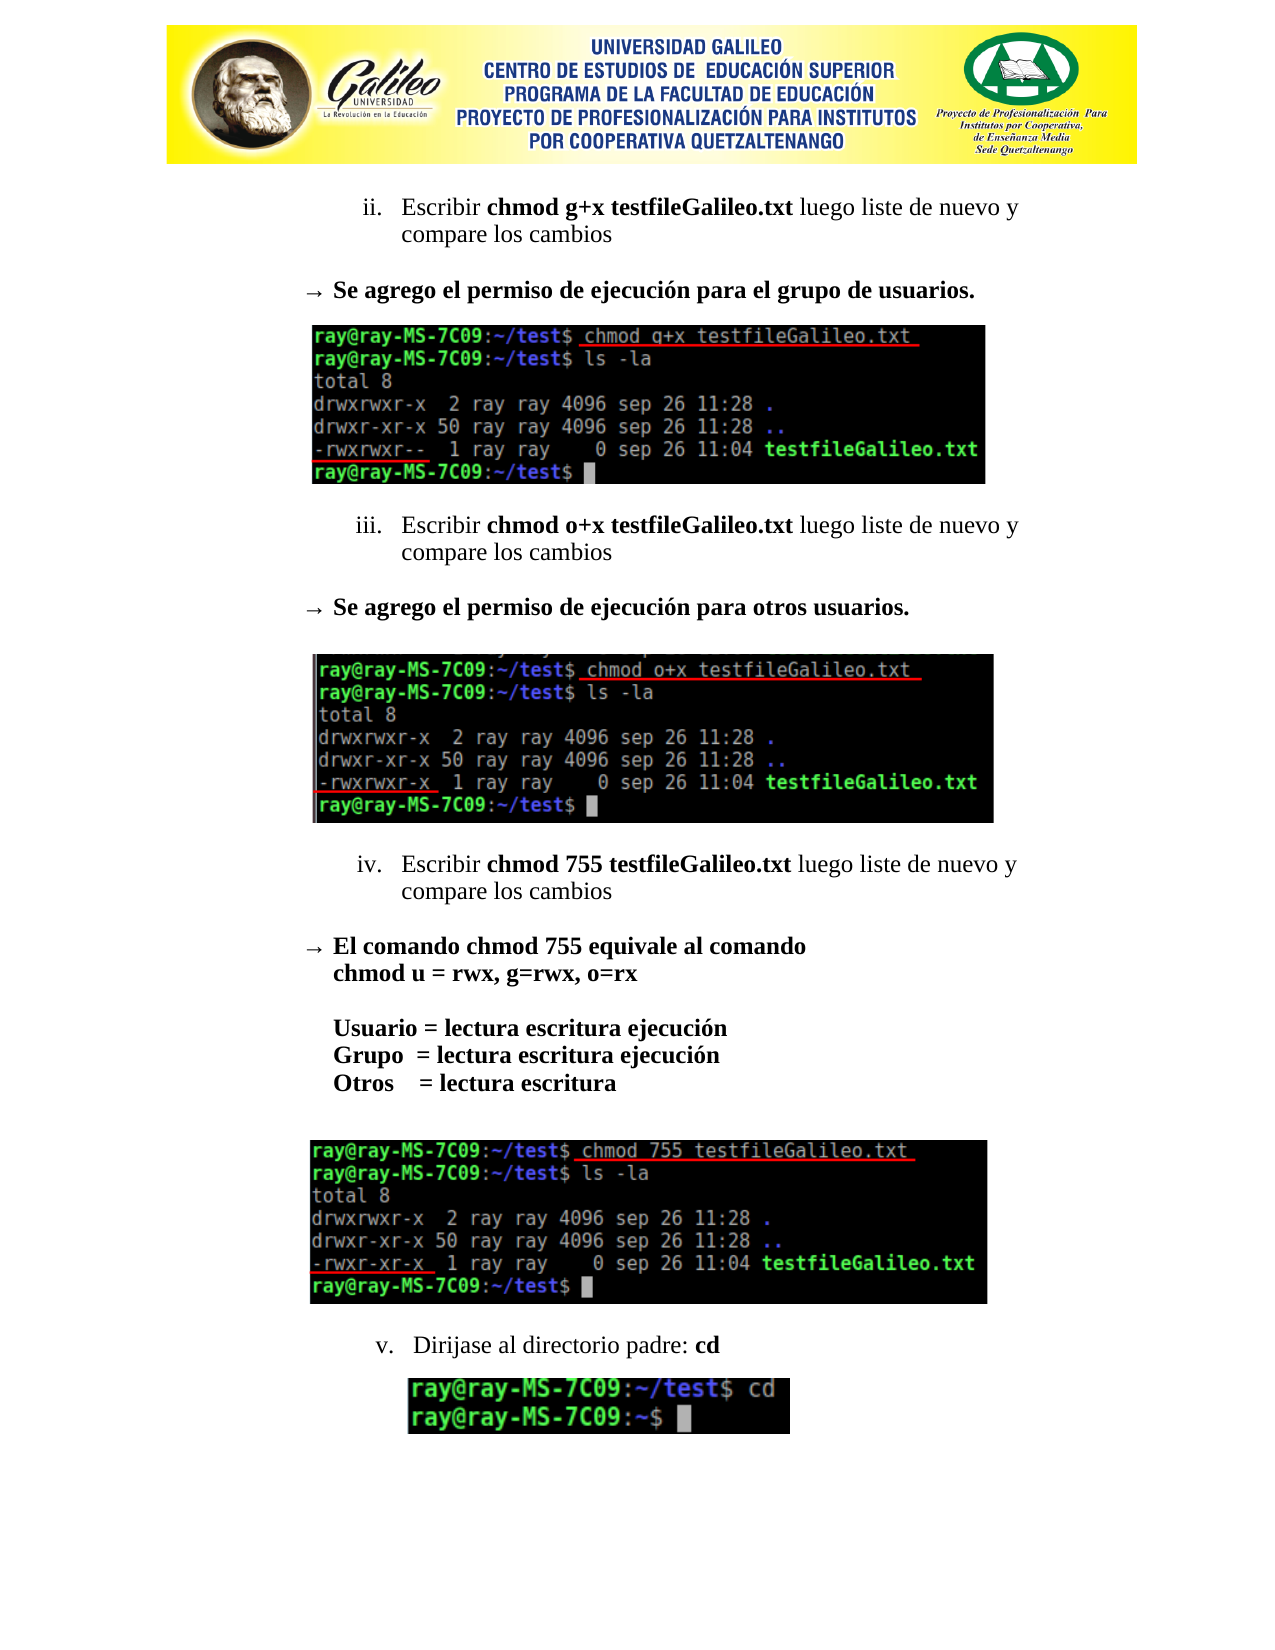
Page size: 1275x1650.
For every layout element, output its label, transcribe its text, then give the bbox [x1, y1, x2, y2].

text → El comando chmod 755 equivale al comando chmod u = rwx, g=rwx, o=rx [154, 933, 1034, 987]
text ii. Escribir chmod g+x testfileGalileo.txt luego liste de nuevo y compare los cambios [362, 194, 1036, 248]
text v. Dirijase al directorio padre: cd [154, 1331, 1096, 1358]
picture [311, 325, 986, 484]
text → Se agrego el permiso de ejecución para otros usuarios. [154, 594, 1036, 621]
picture [309, 1140, 988, 1304]
picture [166, 25, 1137, 164]
text Grupo = lectura escritura ejecución [154, 1042, 1034, 1069]
picture [407, 1378, 790, 1434]
text iv. Escribir chmod 755 testfileGalileo.txt luego liste de nuevo y compare los cambios [357, 851, 1034, 905]
text Otros = lectura escritura [154, 1070, 1034, 1097]
text Usuario = lectura escritura ejecución [154, 1015, 1034, 1042]
text iii. Escribir chmod o+x testfileGalileo.txt luego liste de nuevo y compare los cambios [355, 512, 1036, 566]
text → Se agrego el permiso de ejecución para el grupo de usuarios. [154, 277, 1036, 304]
picture [312, 654, 994, 823]
